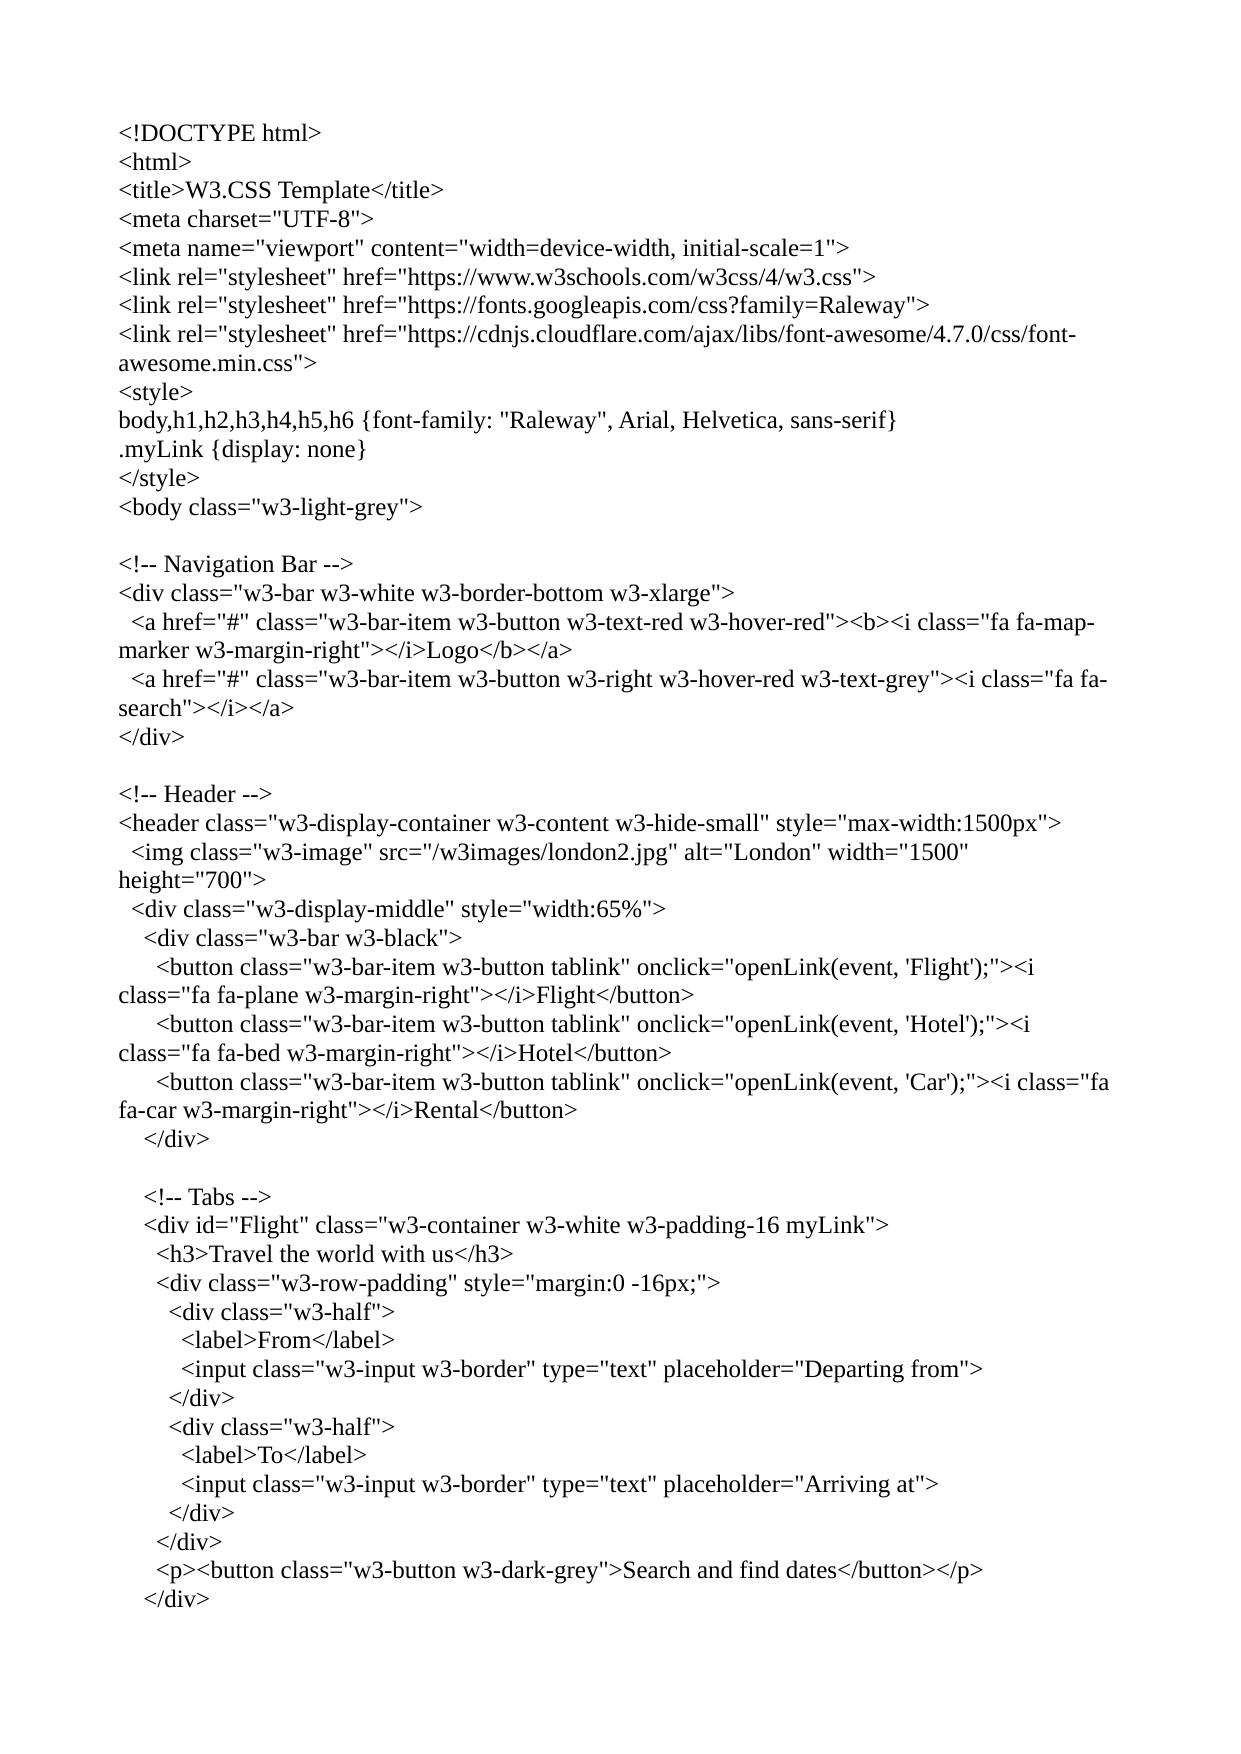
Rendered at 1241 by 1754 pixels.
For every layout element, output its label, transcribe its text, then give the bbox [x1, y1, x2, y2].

text <link rel="stylesheet" href="https://cdnjs.cloudflare.com/ajax/libs/font-awesome/4.7.0/css/font-awesome.min.css"> [118, 319, 1122, 377]
text <label>To</label> [118, 1441, 1122, 1469]
text <link rel="stylesheet" href="https://fonts.googleapis.com/css?family=Raleway"> [118, 291, 1122, 319]
text <body class="w3-light-grey"> [118, 492, 1122, 521]
text <div class="w3-half"> [118, 1297, 1122, 1326]
text <meta name="viewport" content="width=device-width, initial-scale=1"> [118, 233, 1122, 262]
text <p><button class="w3-button w3-dark-grey">Search and find dates</button></p> [118, 1556, 1122, 1584]
text </div> [118, 1124, 1122, 1153]
text <link rel="stylesheet" href="https://www.w3schools.com/w3css/4/w3.css"> [118, 262, 1122, 291]
text <meta charset="UTF-8"> [118, 204, 1122, 233]
text <div class="w3-row-padding" style="margin:0 -16px;"> [118, 1268, 1122, 1297]
text <title>W3.CSS Template</title> [118, 176, 1122, 204]
text <label>From</label> [118, 1326, 1122, 1354]
text <button class="w3-bar-item w3-button tablink" onclick="openLink(event, 'Hotel');"><i class="fa fa-bed w3-margin-right"></i>Hotel</button> [118, 1009, 1122, 1067]
text </style> [118, 463, 1122, 492]
text <div class="w3-half"> [118, 1412, 1122, 1441]
text <header class="w3-display-container w3-content w3-hide-small" style="max-width:1500px"> [118, 808, 1122, 837]
text <div class="w3-display-middle" style="width:65%"> [118, 894, 1122, 923]
text <div class="w3-bar w3-white w3-border-bottom w3-xlarge"> [118, 578, 1122, 607]
text <button class="w3-bar-item w3-button tablink" onclick="openLink(event, 'Car');"><i class="fa fa-car w3-margin-right"></i>Rental</button> [118, 1067, 1122, 1124]
text <style> [118, 377, 1122, 406]
text <input class="w3-input w3-border" type="text" placeholder="Departing from"> [118, 1354, 1122, 1383]
text <html> [118, 147, 1122, 176]
text <!DOCTYPE html> [118, 118, 1122, 147]
text </div> [118, 1527, 1122, 1556]
text body,h1,h2,h3,h4,h5,h6 {font-family: "Raleway", Arial, Helvetica, sans-serif} [118, 406, 1122, 434]
text <a href="#" class="w3-bar-item w3-button w3-right w3-hover-red w3-text-grey"><i class="fa fa-search"></i></a> [118, 664, 1122, 722]
text <div id="Flight" class="w3-container w3-white w3-padding-16 myLink"> [118, 1211, 1122, 1239]
text </div> [118, 1383, 1122, 1412]
text </div> [118, 1584, 1122, 1613]
text </div> [118, 722, 1122, 751]
text <input class="w3-input w3-border" type="text" placeholder="Arriving at"> [118, 1469, 1122, 1498]
text <!-- Tabs --> [118, 1182, 1122, 1211]
text <a href="#" class="w3-bar-item w3-button w3-text-red w3-hover-red"><b><i class="fa fa-map-marker w3-margin-right"></i>Logo</b></a> [118, 607, 1122, 664]
text </div> [118, 1498, 1122, 1527]
text .myLink {display: none} [118, 434, 1122, 463]
text <div class="w3-bar w3-black"> [118, 923, 1122, 952]
text <!-- Header --> [118, 779, 1122, 808]
text <!-- Navigation Bar --> [118, 549, 1122, 578]
text <h3>Travel the world with us</h3> [118, 1239, 1122, 1268]
text <button class="w3-bar-item w3-button tablink" onclick="openLink(event, 'Flight');"><i class="fa fa-plane w3-margin-right"></i>Flight</button> [118, 952, 1122, 1009]
text <img class="w3-image" src="/w3images/london2.jpg" alt="London" width="1500" height="700"> [118, 837, 1122, 894]
